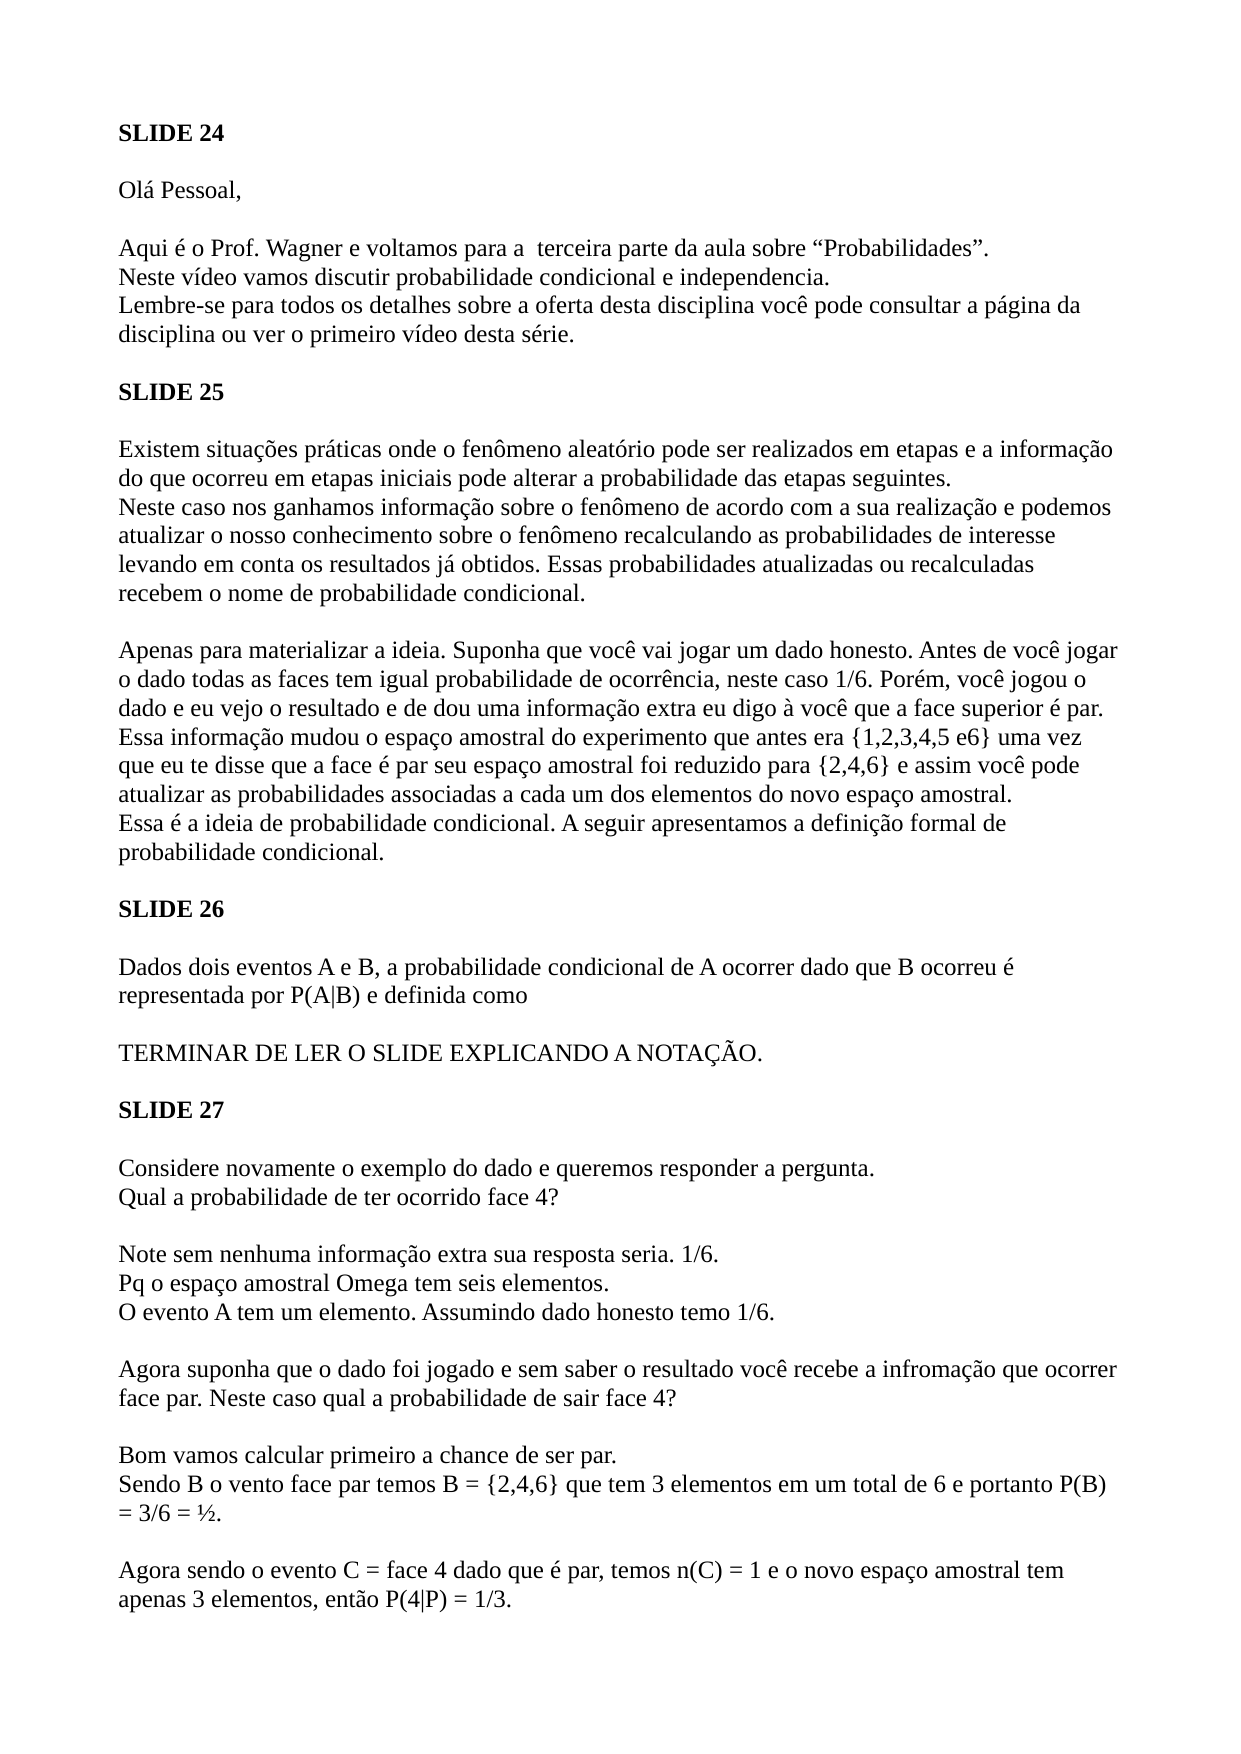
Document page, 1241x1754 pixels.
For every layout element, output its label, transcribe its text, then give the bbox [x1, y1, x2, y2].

text Olá Pessoal, [118, 176, 1122, 204]
text Aqui é o Prof. Wagner e voltamos para a terceira parte da aula sobre “Probabilidades”. [118, 233, 1122, 262]
text Agora sendo o evento C = face 4 dado que é par, temos n(C) = 1 e o novo espaço amostral tem apenas 3 elementos, então P(4|P) = 1/3. [118, 1556, 1122, 1613]
text Agora suponha que o dado foi jogado e sem saber o resultado você recebe a infromação que ocorrer face par. Neste caso qual a probabilidade de sair face 4? [118, 1354, 1122, 1412]
text Considere novamente o exemplo do dado e queremos responder a pergunta. [118, 1153, 1122, 1182]
text Apenas para materializar a ideia. Suponha que você vai jogar um dado honesto. Antes de você jogar o dado todas as faces tem igual probabilidade de ocorrência, neste caso 1/6. Porém, você jogou o dado e eu vejo o resultado e de dou uma informação extra eu digo à você que a face superior é par. [118, 636, 1122, 722]
text Pq o espaço amostral Omega tem seis elementos. [118, 1268, 1122, 1297]
text Essa informação mudou o espaço amostral do experimento que antes era {1,2,3,4,5 e6} uma vez que eu te disse que a face é par seu espaço amostral foi reduzido para {2,4,6} e assim você pode atualizar as probabilidades associadas a cada um dos elementos do novo espaço amostral. [118, 722, 1122, 808]
text SLIDE 26 [118, 894, 1122, 923]
text SLIDE 24 [118, 118, 1122, 147]
text Note sem nenhuma informação extra sua resposta seria. 1/6. [118, 1239, 1122, 1268]
text Qual a probabilidade de ter ocorrido face 4? [118, 1182, 1122, 1211]
text Neste caso nos ganhamos informação sobre o fenômeno de acordo com a sua realização e podemos atualizar o nosso conhecimento sobre o fenômeno recalculando as probabilidades de interesse levando em conta os resultados já obtidos. Essas probabilidades atualizadas ou recalculadas recebem o nome de probabilidade condicional. [118, 492, 1122, 607]
text Existem situações práticas onde o fenômeno aleatório pode ser realizados em etapas e a informação do que ocorreu em etapas iniciais pode alterar a probabilidade das etapas seguintes. [118, 434, 1122, 492]
text TERMINAR DE LER O SLIDE EXPLICANDO A NOTAÇÃO. [118, 1038, 1122, 1067]
text SLIDE 25 [118, 377, 1122, 406]
text Essa é a ideia de probabilidade condicional. A seguir apresentamos a definição formal de probabilidade condicional. [118, 808, 1122, 866]
text O evento A tem um elemento. Assumindo dado honesto temo 1/6. [118, 1297, 1122, 1326]
text Sendo B o vento face par temos B = {2,4,6} que tem 3 elementos em um total de 6 e portanto P(B) = 3/6 = ½. [118, 1469, 1122, 1527]
text Neste vídeo vamos discutir probabilidade condicional e independencia. [118, 262, 1122, 291]
text Bom vamos calcular primeiro a chance de ser par. [118, 1441, 1122, 1469]
text Dados dois eventos A e B, a probabilidade condicional de A ocorrer dado que B ocorreu é representada por P(A|B) e definida como [118, 952, 1122, 1009]
text Lembre-se para todos os detalhes sobre a oferta desta disciplina você pode consultar a página da disciplina ou ver o primeiro vídeo desta série. [118, 291, 1122, 348]
text SLIDE 27 [118, 1096, 1122, 1124]
